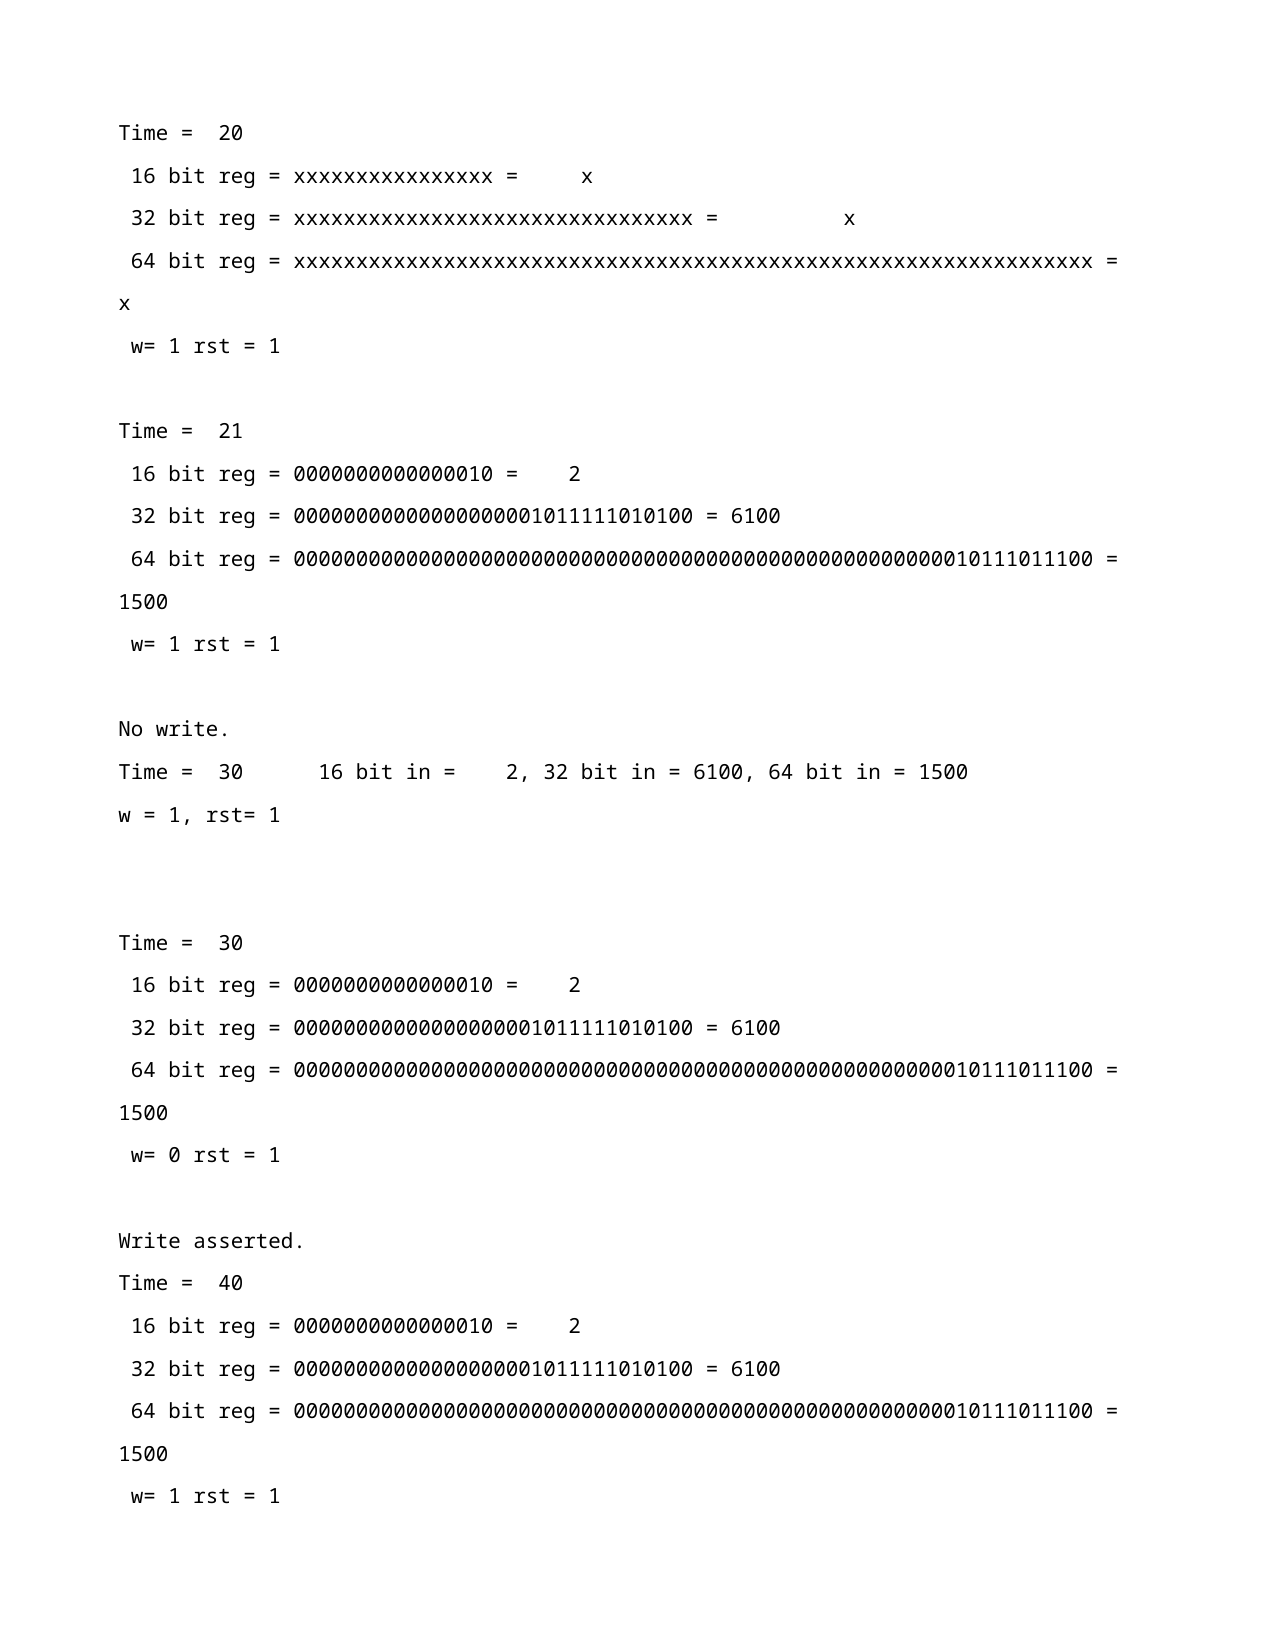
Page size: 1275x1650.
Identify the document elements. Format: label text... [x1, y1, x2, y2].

text 64 bit reg = 0000000000000000000000000000000000000000000000000000010111011100 = 1500 [118, 1396, 1157, 1467]
text 16 bit reg = 0000000000000010 = 2 [118, 970, 1157, 999]
text Time = 40 [118, 1268, 1157, 1297]
text Time = 20 [118, 118, 1157, 147]
text Time = 21 [118, 416, 1157, 445]
text w= 1 rst = 1 [118, 1481, 1157, 1510]
text Time = 30 16 bit in = 2, 32 bit in = 6100, 64 bit in = 1500 [118, 757, 1157, 786]
text 16 bit reg = 0000000000000010 = 2 [118, 1311, 1157, 1339]
text 32 bit reg = xxxxxxxxxxxxxxxxxxxxxxxxxxxxxxxx = x [118, 203, 1157, 232]
text w = 1, rst= 1 [118, 800, 1157, 828]
text 64 bit reg = 0000000000000000000000000000000000000000000000000000010111011100 = 1500 [118, 1055, 1157, 1126]
text 32 bit reg = 00000000000000000001011111010100 = 6100 [118, 1354, 1157, 1382]
text 64 bit reg = 0000000000000000000000000000000000000000000000000000010111011100 = 1500 [118, 544, 1157, 615]
text 32 bit reg = 00000000000000000001011111010100 = 6100 [118, 502, 1157, 530]
text w= 1 rst = 1 [118, 629, 1157, 658]
text 16 bit reg = xxxxxxxxxxxxxxxx = x [118, 161, 1157, 189]
text 32 bit reg = 00000000000000000001011111010100 = 6100 [118, 1013, 1157, 1041]
text No write. [118, 714, 1157, 743]
text Time = 30 [118, 928, 1157, 956]
text 16 bit reg = 0000000000000010 = 2 [118, 459, 1157, 487]
text w= 1 rst = 1 [118, 331, 1157, 359]
text Write asserted. [118, 1226, 1157, 1254]
text 64 bit reg = xxxxxxxxxxxxxxxxxxxxxxxxxxxxxxxxxxxxxxxxxxxxxxxxxxxxxxxxxxxxxxxx = x [118, 246, 1157, 317]
text w= 0 rst = 1 [118, 1141, 1157, 1169]
